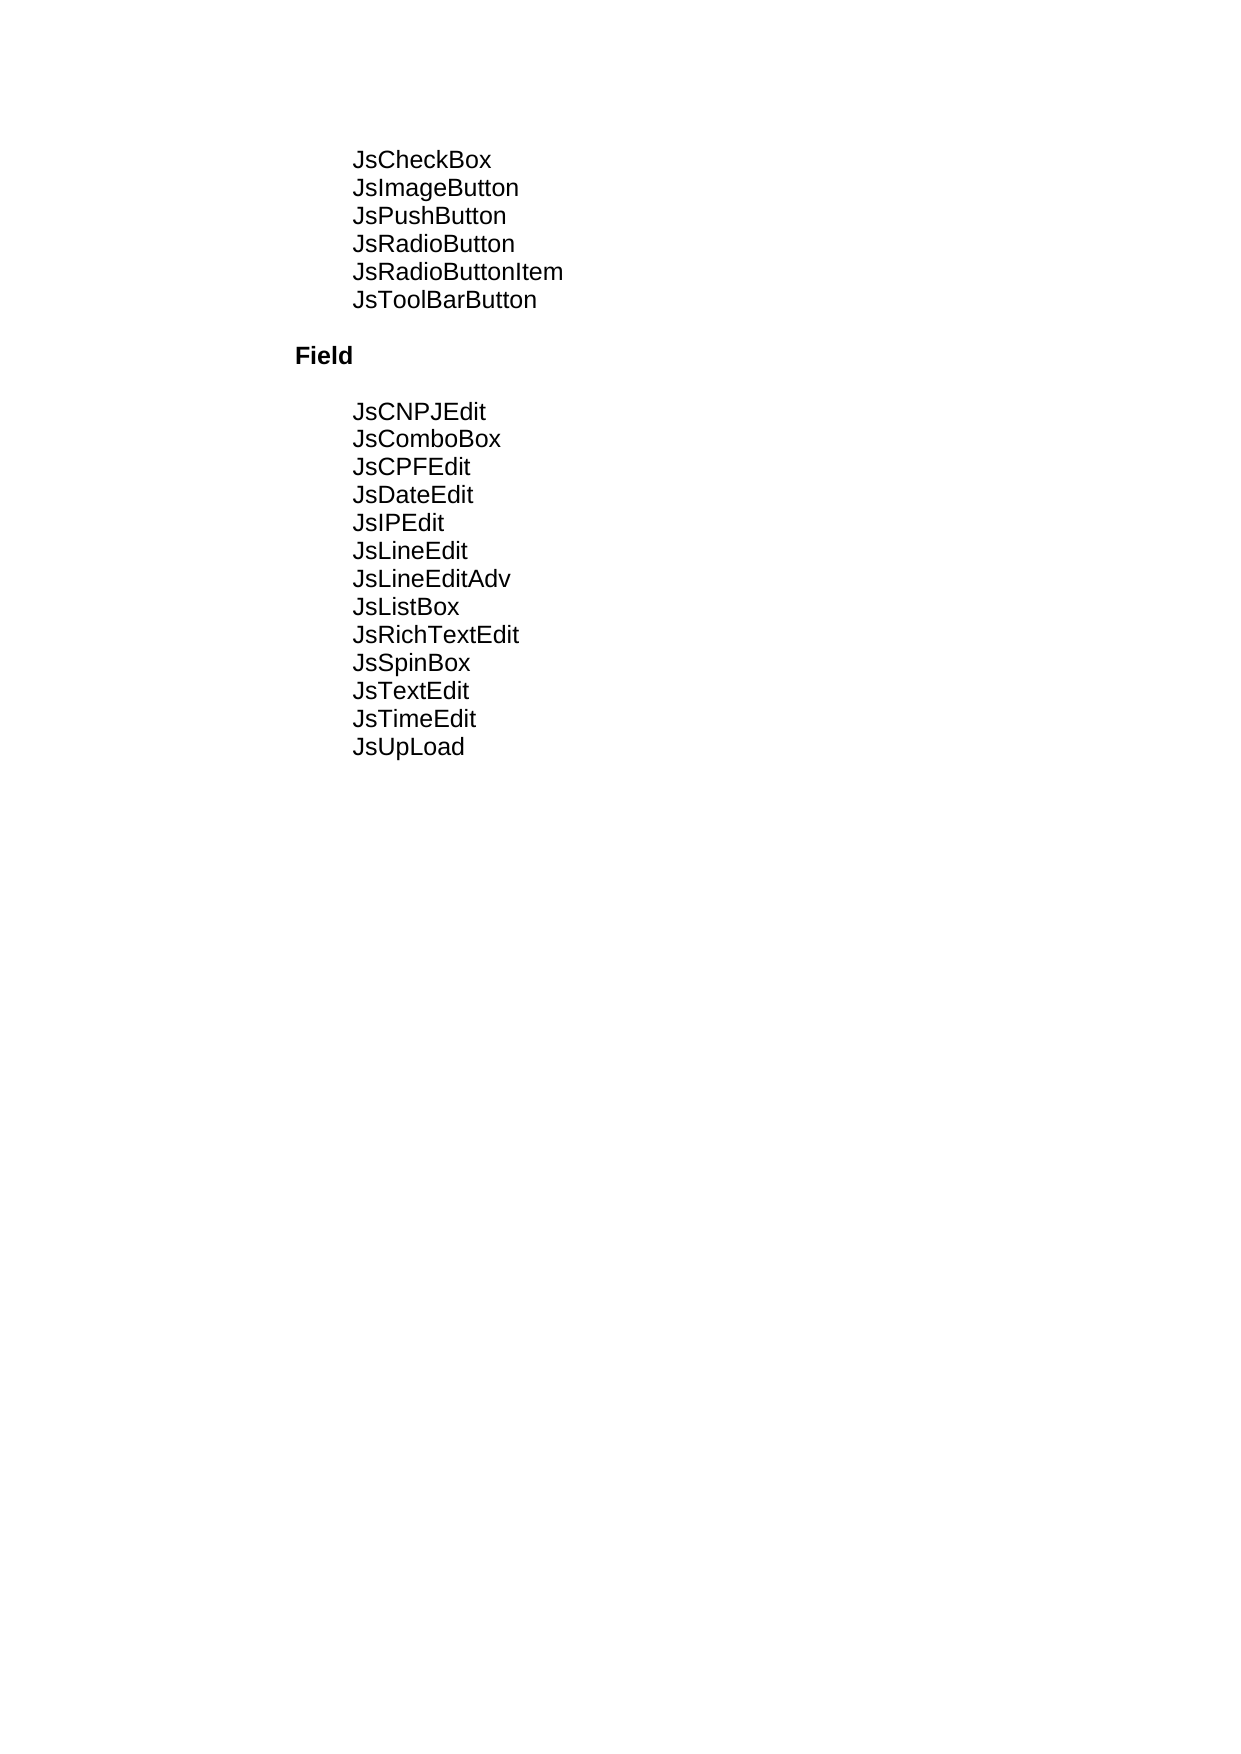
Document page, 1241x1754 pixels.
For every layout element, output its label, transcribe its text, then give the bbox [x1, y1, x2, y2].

text JsIPEdit [352, 509, 1122, 537]
text JsLineEdit [352, 537, 1122, 565]
text JsUpLoad [352, 732, 1122, 760]
text JsToolBarButton [352, 286, 1122, 313]
text JsSpinBox [352, 648, 1122, 676]
text JsRadioButtonItem [352, 258, 1122, 286]
text JsLineEditAdv [352, 565, 1122, 593]
text JsCheckBox [352, 146, 1122, 174]
text JsComboBox [352, 425, 1122, 453]
text JsRadioButton [352, 230, 1122, 258]
text JsPushButton [352, 202, 1122, 230]
text JsTimeEdit [352, 704, 1122, 732]
text JsCPFEdit [352, 453, 1122, 481]
text JsDateEdit [352, 481, 1122, 509]
text Field [295, 341, 1122, 369]
text JsTextEdit [352, 676, 1122, 704]
text JsImageButton [352, 174, 1122, 202]
text JsListBox [352, 593, 1122, 621]
text JsRichTextEdit [352, 621, 1122, 648]
text JsCNPJEdit [352, 397, 1122, 425]
